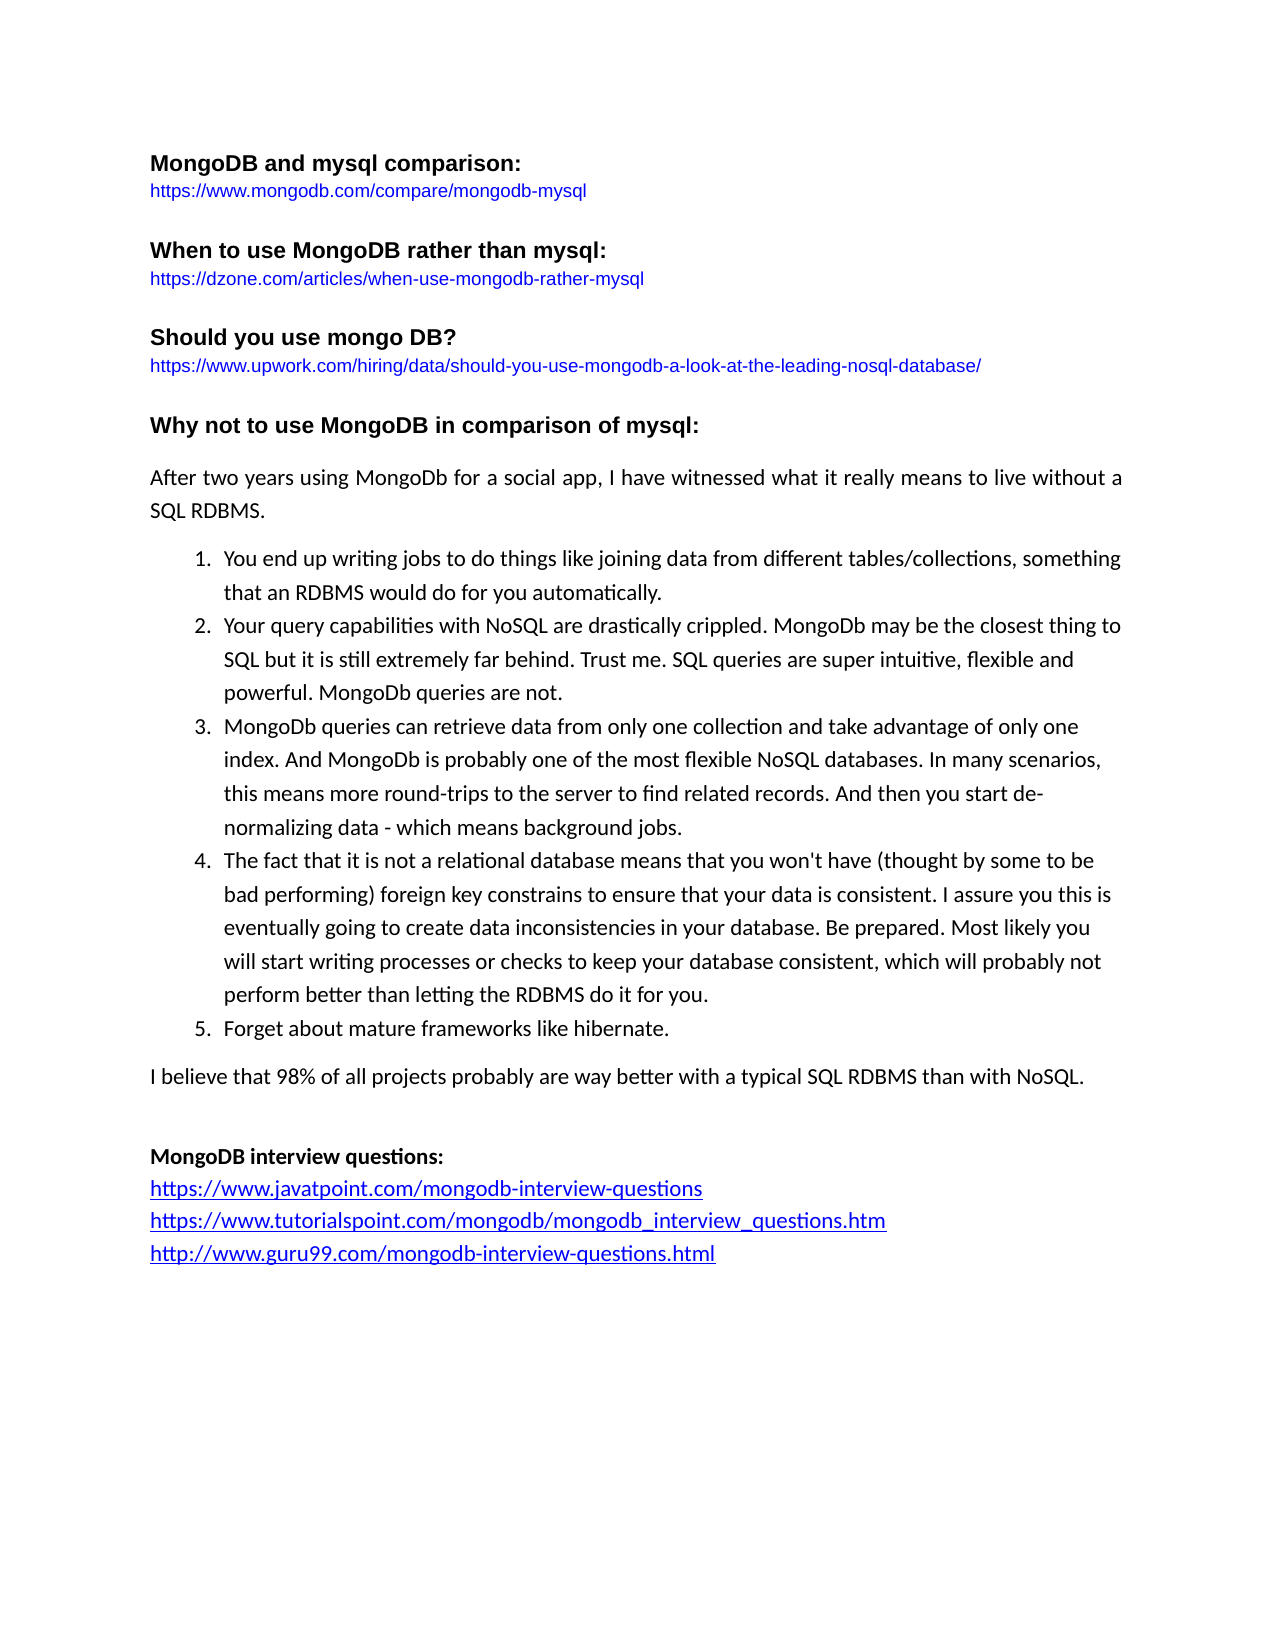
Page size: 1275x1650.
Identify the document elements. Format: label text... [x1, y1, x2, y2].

text After two years using MongoDb for a social app, I have witnessed what it really means to live without a SQL RDBMS. [150, 463, 1125, 524]
list When to use MongoDB rather than mysql: [150, 237, 1125, 263]
list https://www.javatpoint.com/mongodb-interview-questions [150, 1174, 1125, 1202]
list Your query capabilities with NoSQL are drastically crippled. MongoDb may be the closest thing to SQL but it is still extremely far behind. Trust me. SQL queries are super intuitive, flexible and powerful. MongoDb queries are not. [194, 611, 1125, 706]
text I believe that 98% of all projects probably are way better with a typical SQL RDBMS than with NoSQL. [150, 1062, 1125, 1090]
list https://www.tutorialspoint.com/mongodb/mongodb_interview_questions.htm [150, 1207, 1125, 1235]
list The fact that it is not a relational database means that you won't have (thought by some to be bad performing) foreign key constrains to ensure that your data is consistent. I assure you this is eventually going to create data inconsistencies in your database. Be prepared. Most likely you will start writing processes or checks to keep your database consistent, which will probably not perform better than letting the RDBMS do it for you. [194, 846, 1125, 1008]
list https://www.upwork.com/hiring/data/should-you-use-mongodb-a-look-at-the-leading-nosql-database/ [150, 354, 1125, 376]
list Should you use mongo DB? [150, 324, 1125, 351]
list You end up writing jobs to do things like joining data from different tables/collections, something that an RDBMS would do for you automatically. [194, 544, 1125, 606]
list MongoDB and mysql comparison: [150, 150, 1125, 176]
list http://www.guru99.com/mongodb-interview-questions.html [150, 1239, 1125, 1267]
list https://www.mongodb.com/compare/mongodb-mysql [150, 180, 1125, 202]
list https://dzone.com/articles/when-use-mongodb-rather-mysql [150, 267, 1125, 289]
list MongoDb queries can retrieve data from only one collection and take advantage of only one index. And MongoDb is probably one of the most flexible NoSQL databases. In many scenarios, this means more round-trips to the server to find related records. And then you start de-normalizing data - which means background jobs. [194, 712, 1125, 841]
list Why not to use MongoDB in comparison of mysql: [150, 412, 1125, 438]
list Forget about mature frameworks like hibernate. [194, 1014, 1125, 1042]
list MongoDB interview questions: [150, 1142, 1125, 1170]
